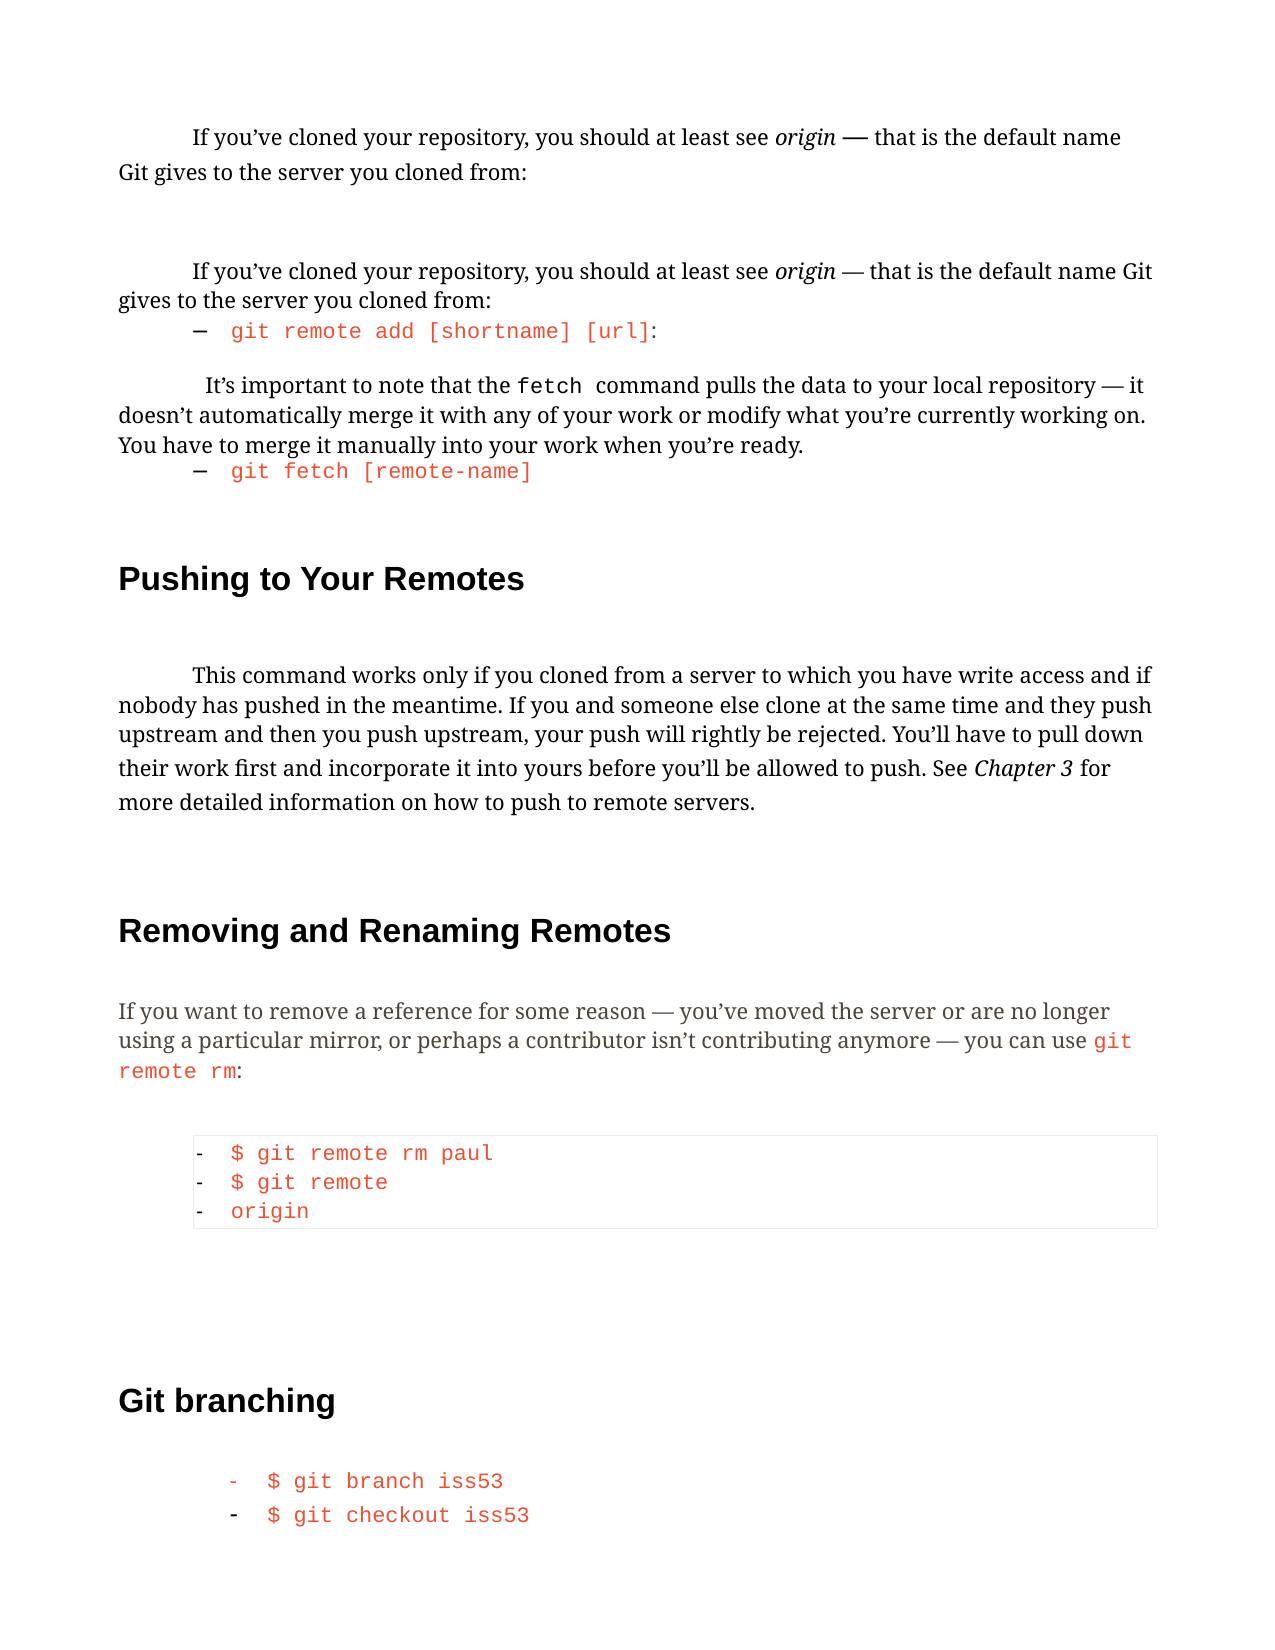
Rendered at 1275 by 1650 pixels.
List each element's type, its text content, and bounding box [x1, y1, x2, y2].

text It’s important to note that the fetch command pulls the data to your local repository — it doesn’t automatically merge it with any of your work or modify what you’re currently working on. You have to merge it manually into your work when you’re ready. [118, 370, 1157, 460]
text If you’ve cloned your repository, you should at least see origin — that is the default name Git gives to the server you cloned from: [118, 118, 1157, 187]
subtitle Pushing to Your Remotes [118, 559, 1157, 598]
text If you want to remove a reference for some reason — you’ve moved the server or are no longer using a particular mirror, or perhaps a contributor isn’t contributing anymore — you can use git remote rm: [118, 996, 1157, 1086]
list $ git branch iss53 [229, 1465, 1157, 1495]
subtitle Git branching [118, 1381, 1157, 1419]
list git fetch [remote-name] [193, 460, 1157, 484]
list origin [194, 1193, 1157, 1228]
text This command works only if you cloned from a server to which you have write access and if nobody has pushed in the meantime. If you and someone else clone at the same time and they push upstream and then you push upstream, your push will rightly be rejected. You’ll have to pull down their work first and incorporate it into yours before you’ll be allowed to push. See Chapter 3 for more detailed information on how to push to remote servers. [118, 660, 1157, 817]
list $ git remote [194, 1164, 1157, 1193]
list $ git remote rm paul [194, 1136, 1157, 1164]
list git remote add [shortname] [url]: [193, 315, 1157, 345]
text If you’ve cloned your repository, you should at least see origin — that is the default name Git gives to the server you cloned from: [118, 256, 1157, 315]
subtitle Removing and Renaming Remotes [118, 911, 1157, 949]
list $ git checkout iss53 [229, 1495, 1157, 1529]
